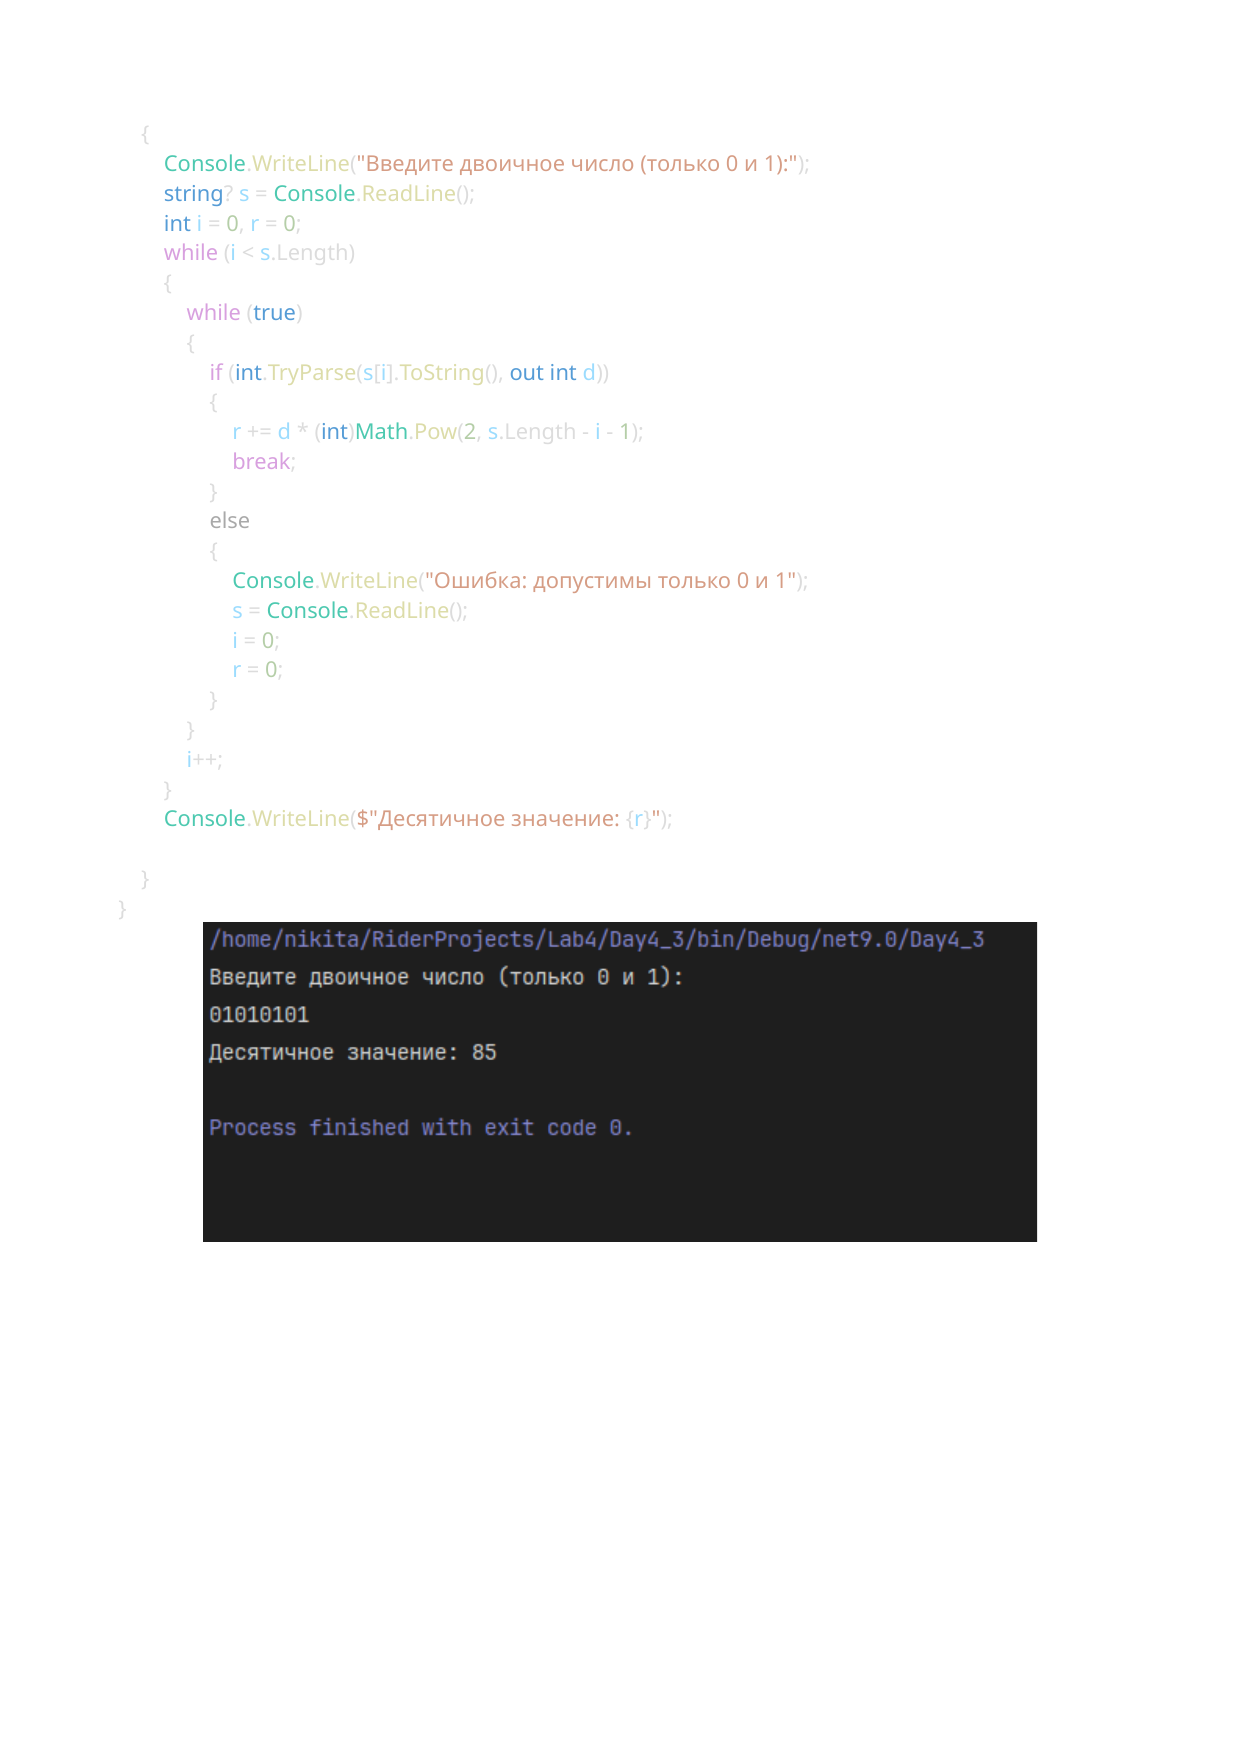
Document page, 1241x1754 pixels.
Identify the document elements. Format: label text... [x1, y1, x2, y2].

picture [203, 922, 1038, 1242]
text { Console.WriteLine("Введите двоичное число (только 0 и 1):"); string? s = Console.ReadLine(); int i = 0, r = 0; while (i < s.Length) { while (true) { if (int.TryParse(s[i].ToString(), out int d)) { r += d * (int)Math.Pow(2, s.Length - i - 1); break; } else { Console.WriteLine("Ошибка: допустимы только 0 и 1"); s = Console.ReadLine(); i = 0; r = 0; } } i++; } Console.WriteLine($"Десятичное значение: {r}"); } } [118, 118, 1122, 922]
